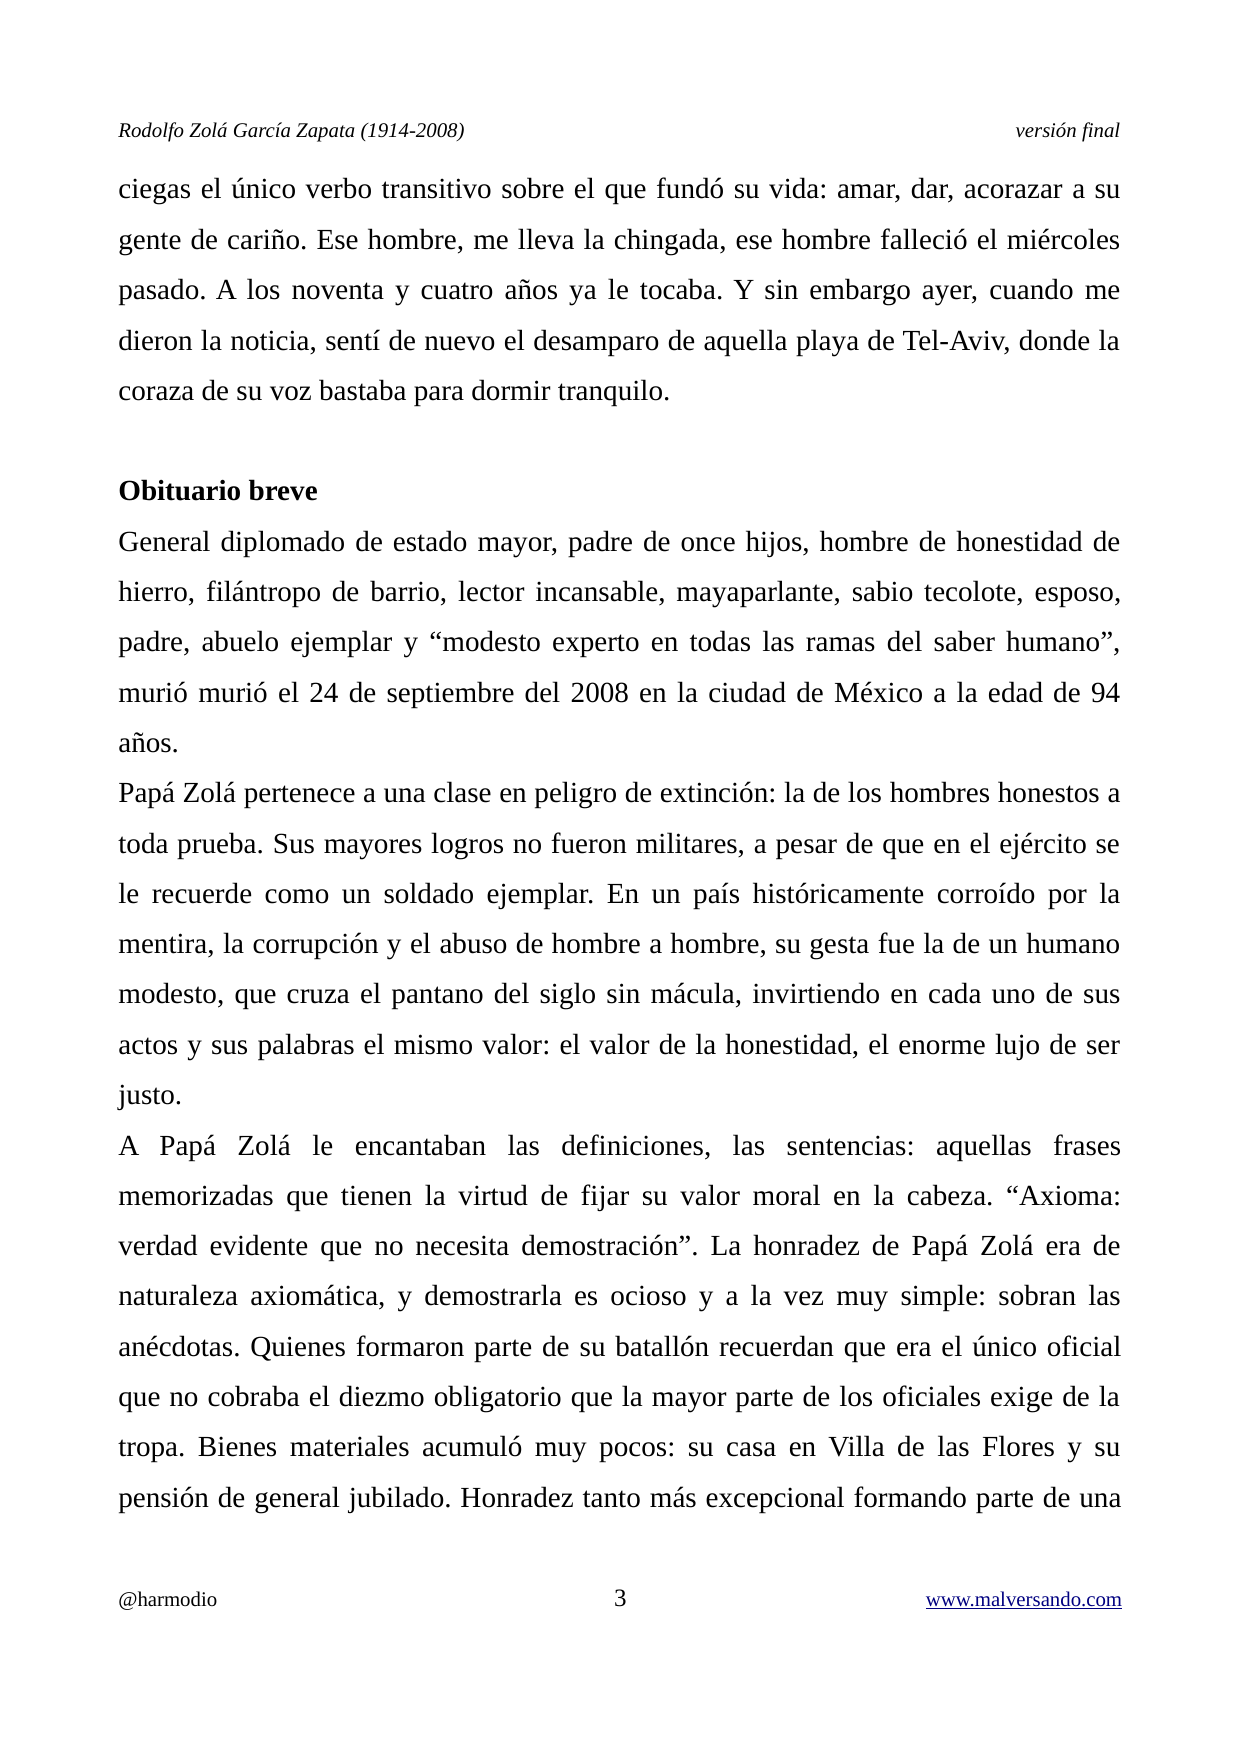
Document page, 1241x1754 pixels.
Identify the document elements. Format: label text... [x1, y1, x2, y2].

text Obituario breve [118, 473, 1122, 507]
text A Papá Zolá le encantaban las definiciones, las sentencias: aquellas frases memorizadas que tienen la virtud de fijar su valor moral en la cabeza. “Axioma: verdad evidente que no necesita demostración”. La honradez de Papá Zolá era de naturaleza axiomática, y demostrarla es ocioso y a la vez muy simple: sobran las anécdotas. Quienes formaron parte de su batallón recuerdan que era el único oficial que no cobraba el diezmo obligatorio que la mayor parte de los oficiales exige de la tropa. Bienes materiales acumuló muy pocos: su casa en Villa de las Flores y su pensión de general jubilado. Honradez tanto más excepcional formando parte de una [118, 1128, 1122, 1513]
text ciegas el único verbo transitivo sobre el que fundó su vida: amar, dar, acorazar a su gente de cariño. Ese hombre, me lleva la chingada, ese hombre falleció el miércoles pasado. A los noventa y cuatro años ya le tocaba. Y sin embargo ayer, cuando me dieron la noticia, sentí de nuevo el desamparo de aquella playa de Tel-Aviv, donde la coraza de su voz bastaba para dormir tranquilo. [118, 172, 1122, 406]
text General diplomado de estado mayor, padre de once hijos, hombre de honestidad de hierro, filántropo de barrio, lector incansable, mayaparlante, sabio tecolote, esposo, padre, abuelo ejemplar y “modesto experto en todas las ramas del saber humano”, murió murió el 24 de septiembre del 2008 en la ciudad de México a la edad de 94 años. [118, 524, 1122, 759]
text Papá Zolá pertenece a una clase en peligro de extinción: la de los hombres honestos a toda prueba. Sus mayores logros no fueron militares, a pesar de que en el ejército se le recuerde como un soldado ejemplar. En un país históricamente corroído por la mentira, la corrupción y el abuso de hombre a hombre, su gesta fue la de un humano modesto, que cruza el pantano del siglo sin mácula, invirtiendo en cada uno de sus actos y sus palabras el mismo valor: el valor de la honestidad, el enorme lujo de ser justo. [118, 775, 1122, 1111]
